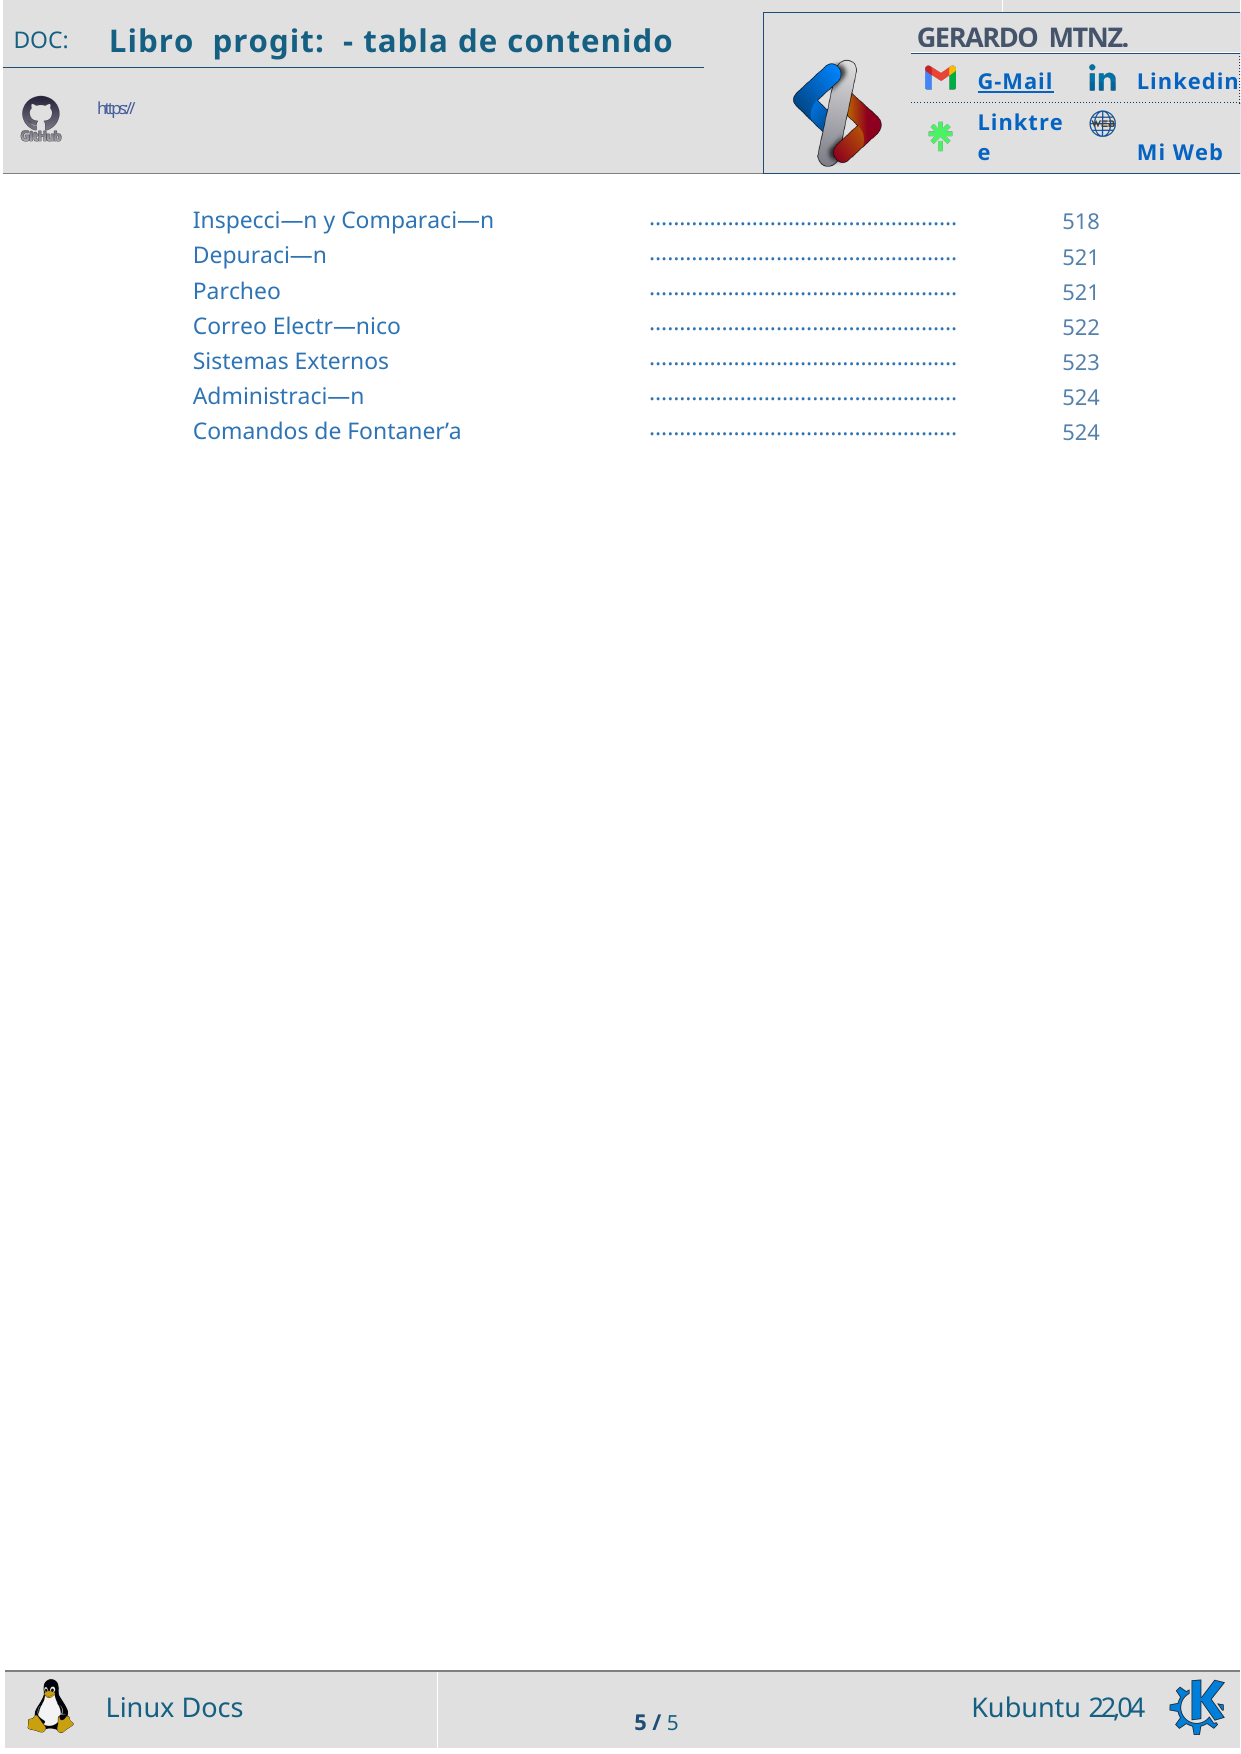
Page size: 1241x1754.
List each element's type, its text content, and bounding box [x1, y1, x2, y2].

table_cell …………………………………………… [643, 341, 1042, 376]
table_cell Correo Electr—nico [139, 306, 643, 341]
table_cell …………………………………………… [643, 271, 1042, 306]
picture [1086, 61, 1119, 94]
table_cell Inspecci—n y Comparaci—n [139, 201, 643, 236]
table_cell 521 [1043, 236, 1113, 271]
picture [1167, 1677, 1227, 1737]
table_cell 523 [1043, 341, 1113, 376]
table_cell Sistemas Externos [139, 341, 643, 376]
table_cell Comandos de Fontaner’a [139, 411, 643, 446]
table_cell Administraci—n [139, 376, 643, 411]
table_cell 521 [1043, 271, 1113, 306]
table_cell 522 [1043, 306, 1113, 341]
picture [12, 91, 70, 146]
table_cell …………………………………………… [643, 411, 1042, 446]
table_cell …………………………………………… [643, 236, 1042, 271]
table_cell 524 [1043, 376, 1113, 411]
table_cell 518 [1043, 201, 1113, 236]
table_cell Depuraci—n [139, 236, 643, 271]
table_cell …………………………………………… [643, 306, 1042, 341]
picture [19, 1677, 80, 1737]
picture [783, 53, 891, 167]
table_cell 524 [1043, 411, 1113, 446]
picture [924, 61, 957, 94]
picture [925, 121, 956, 152]
table_cell Parcheo [139, 271, 643, 306]
table_cell …………………………………………… [643, 376, 1042, 411]
picture [1086, 107, 1119, 140]
table_cell …………………………………………… [643, 201, 1042, 236]
